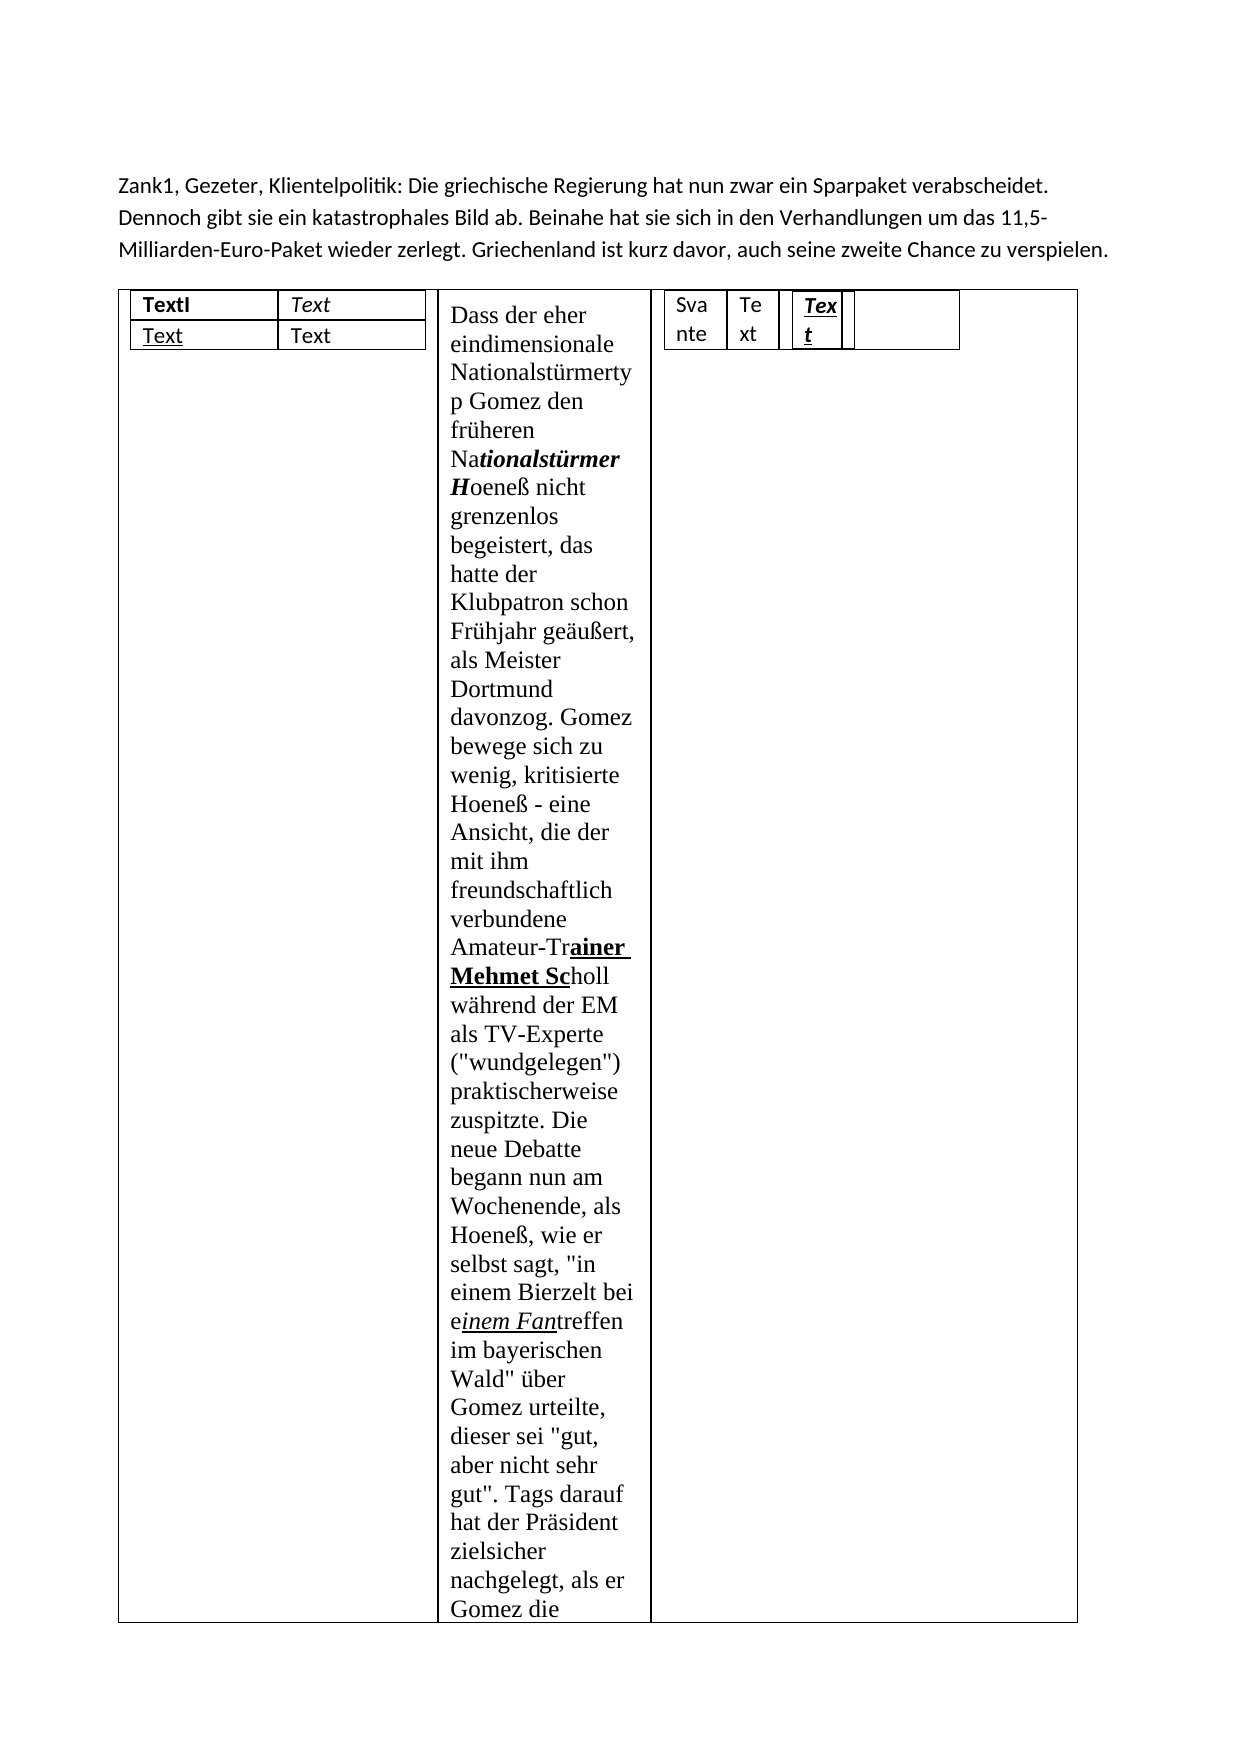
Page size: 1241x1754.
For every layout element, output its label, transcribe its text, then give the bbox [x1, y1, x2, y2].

table_header Dass der eher eindimensionale Nationalstürmertyp Gomez den früheren Nationalstürmer Hoeneß nicht grenzenlos begeistert, das hatte der Klubpatron schon Frühjahr geäußert, als Meister Dortmund davonzog. Gomez bewege sich zu wenig, kritisierte Hoeneß - eine Ansicht, die der mit ihm freundschaftlich verbundene Amateur-Trainer Mehmet Scholl während der EM als TV-Experte ("wundgelegen") praktischerweise zuspitzte. Die neue Debatte begann nun am Wochenende, als Hoeneß, wie er selbst sagt, "in einem Bierzelt bei einem Fantreffen im bayerischen Wald" über Gomez urteilte, dieser sei "gut, aber nicht sehr gut". Tags darauf hat der Präsident zielsicher nachgelegt, als er Gomez die [439, 290, 650, 1622]
table_cell Text [279, 321, 425, 349]
table_cell Text [131, 321, 277, 349]
table_header TextI [131, 291, 277, 319]
table_header [119, 290, 437, 1622]
table_header [780, 291, 792, 349]
table_header Svante [665, 291, 726, 349]
table_header [652, 290, 1077, 1622]
table_header [843, 292, 854, 348]
text Zank1, Gezeter, Klientelpolitik: Die griechische Regierung hat nun zwar ein Sparpaket verabscheidet. Dennoch gibt sie ein katastrophales Bild ab. Beinahe hat sie sich in den Verhandlungen um das 11,5-Milliarden-Euro-Paket wieder zerlegt. Griechenland ist kurz davor, auch seine zweite Chance zu verspielen. [118, 171, 1122, 263]
table_header Text [728, 291, 778, 349]
table_header [855, 291, 959, 349]
table_header Text [279, 291, 425, 319]
table_header Text [793, 292, 841, 348]
